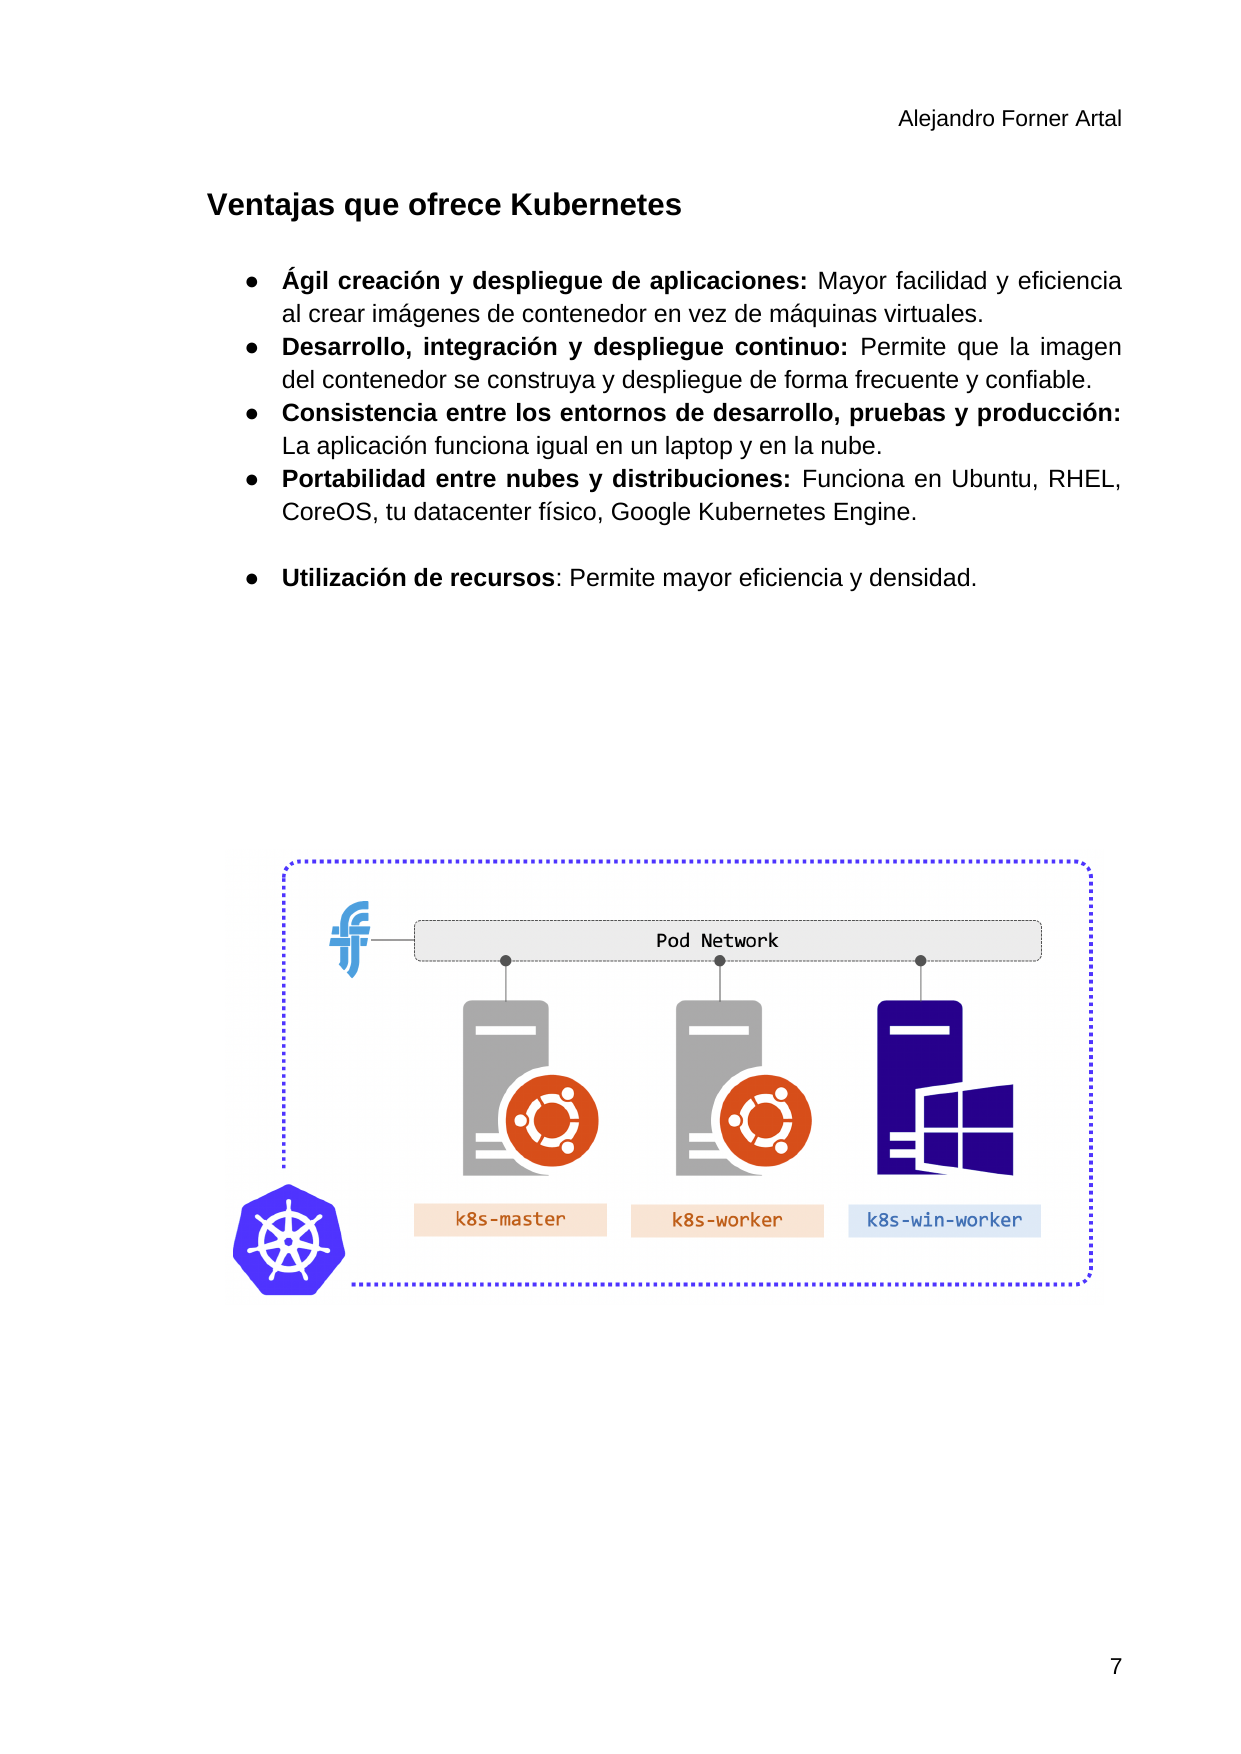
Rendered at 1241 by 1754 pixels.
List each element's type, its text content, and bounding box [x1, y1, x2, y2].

text Ventajas que ofrece Kubernetes [207, 186, 1122, 222]
list Utilización de recursos: Permite mayor eficiencia y densidad. [244, 563, 1122, 592]
list Ágil creación y despliegue de aplicaciones: Mayor facilidad y eficiencia al crear imágenes de contenedor en vez de máquinas virtuales. [244, 266, 1122, 328]
picture [225, 849, 1104, 1305]
list Consistencia entre los entornos de desarrollo, pruebas y producción: La aplicación funciona igual en un laptop y en la nube. [244, 398, 1122, 460]
list Portabilidad entre nubes y distribuciones: Funciona en Ubuntu, RHEL, CoreOS, tu datacenter físico, Google Kubernetes Engine. [244, 464, 1122, 526]
list Desarrollo, integración y despliegue continuo: Permite que la imagen del contenedor se construya y despliegue de forma frecuente y confiable. [244, 332, 1122, 394]
